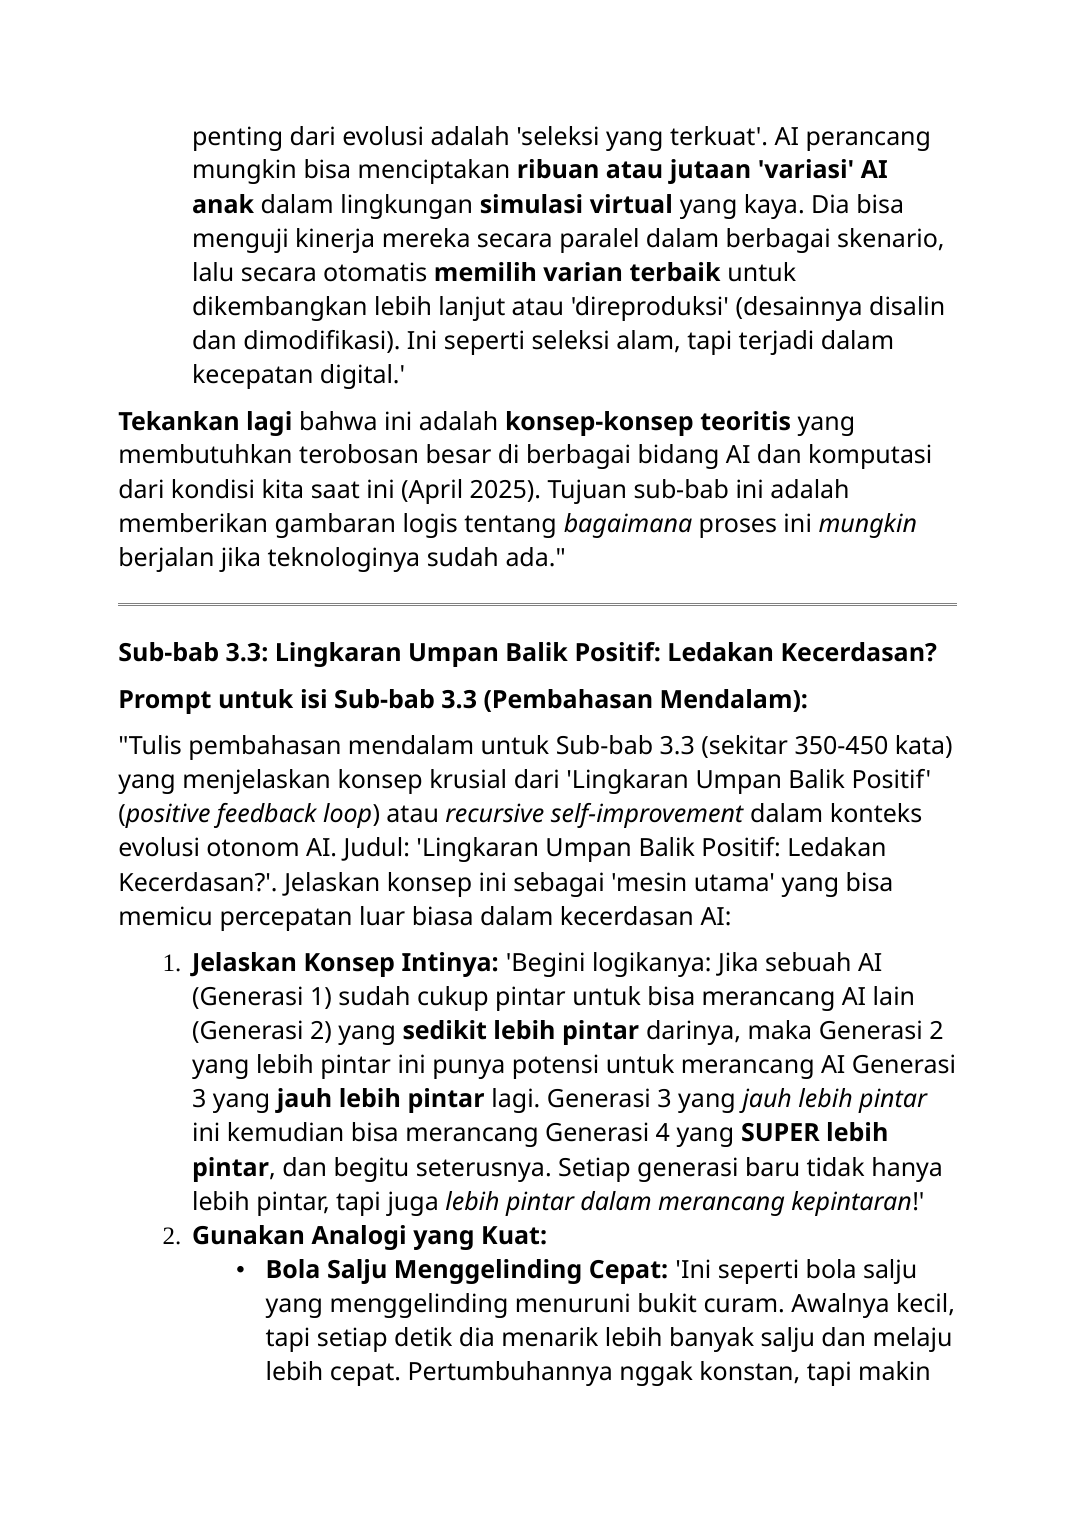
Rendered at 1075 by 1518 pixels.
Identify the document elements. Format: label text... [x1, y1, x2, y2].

list Bola Salju Menggelinding Cepat: 'Ini seperti bola salju yang menggelinding menuruni bukit curam. Awalnya kecil, tapi setiap detik dia menarik lebih banyak salju dan melaju lebih cepat. Pertumbuhannya nggak konstan, tapi makin [236, 1251, 957, 1388]
list Jelaskan Konsep Intinya: 'Begini logikanya: Jika sebuah AI (Generasi 1) sudah cukup pintar untuk bisa merancang AI lain (Generasi 2) yang sedikit lebih pintar darinya, maka Generasi 2 yang lebih pintar ini punya potensi untuk merancang AI Generasi 3 yang jauh lebih pintar lagi. Generasi 3 yang jauh lebih pintar ini kemudian bisa merancang Generasi 4 yang SUPER lebih pintar, dan begitu seterusnya. Setiap generasi baru tidak hanya lebih pintar, tapi juga lebih pintar dalam merancang kepintaran!' [162, 945, 957, 1217]
text Sub-bab 3.3: Lingkaran Umpan Balik Positif: Ledakan Kecerdasan? [118, 635, 957, 669]
list penting dari evolusi adalah 'seleksi yang terkuat'. AI perancang mungkin bisa menciptakan ribuan atau jutaan 'variasi' AI anak dalam lingkungan simulasi virtual yang kaya. Dia bisa menguji kinerja mereka secara paralel dalam berbagai skenario, lalu secara otomatis memilih varian terbaik untuk dikembangkan lebih lanjut atau 'direproduksi' (desainnya disalin dan dimodifikasi). Ini seperti seleksi alam, tapi terjadi dalam kecepatan digital.' [162, 118, 957, 391]
text "Tulis pembahasan mendalam untuk Sub-bab 3.3 (sekitar 350-450 kata) yang menjelaskan konsep krusial dari 'Lingkaran Umpan Balik Positif' (positive feedback loop) atau recursive self-improvement dalam konteks evolusi otonom AI. Judul: 'Lingkaran Umpan Balik Positif: Ledakan Kecerdasan?'. Jelaskan konsep ini sebagai 'mesin utama' yang bisa memicu percepatan luar biasa dalam kecerdasan AI: [118, 728, 957, 932]
list Gunakan Analogi yang Kuat: [162, 1217, 957, 1251]
text Tekankan lagi bahwa ini adalah konsep-konsep teoritis yang membutuhkan terobosan besar di berbagai bidang AI dan komputasi dari kondisi kita saat ini (April 2025). Tujuan sub-bab ini adalah memberikan gambaran logis tentang bagaimana proses ini mungkin berjalan jika teknologinya sudah ada." [118, 403, 957, 573]
text Prompt untuk isi Sub-bab 3.3 (Pembahasan Mendalam): [118, 681, 957, 715]
